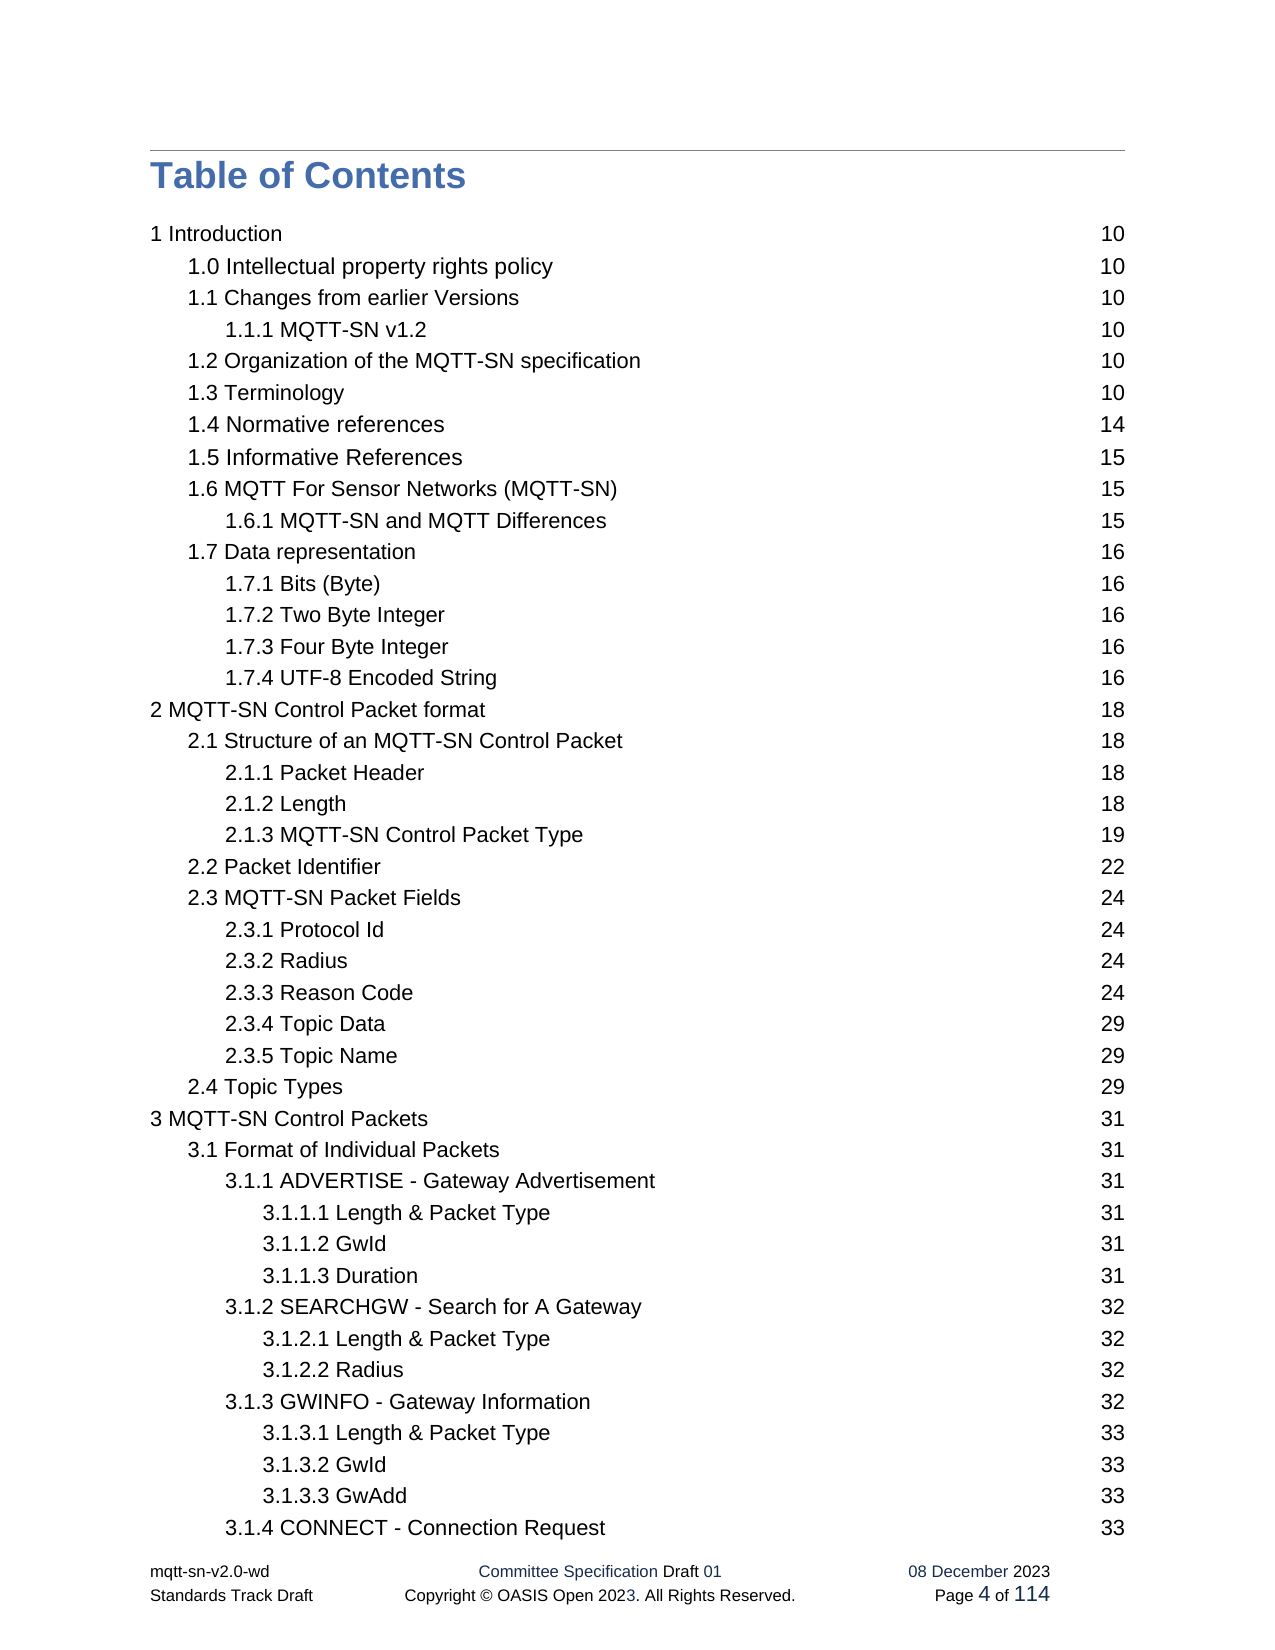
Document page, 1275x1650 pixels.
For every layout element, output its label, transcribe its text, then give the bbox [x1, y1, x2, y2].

text 3.1 Format of Individual Packets 31 [187, 1137, 1125, 1162]
text 1 Introduction 10 [150, 221, 1125, 246]
text 2.3.1 Protocol Id 24 [225, 917, 1125, 942]
text 2.1.1 Packet Header 18 [225, 759, 1125, 785]
text 2.1.2 Length 18 [225, 791, 1125, 816]
text 1.7.3 Four Byte Integer 16 [225, 634, 1125, 659]
text 3.1.3.3 GwAdd 33 [262, 1483, 1125, 1508]
text 3.1.4 CONNECT - Connection Request 33 [225, 1514, 1125, 1540]
text 3.1.2.1 Length & Packet Type 32 [262, 1326, 1125, 1351]
text 3.1.2.2 Radius 32 [262, 1357, 1125, 1382]
text 2.3.5 Topic Name 29 [225, 1043, 1125, 1068]
text 2.4 Topic Types 29 [187, 1074, 1125, 1099]
text 2.3 MQTT-SN Packet Fields 24 [187, 885, 1125, 911]
text Table of Contents [150, 151, 1125, 196]
text 1.6.1 MQTT-SN and MQTT Differences 15 [225, 508, 1125, 533]
text 3.1.1.1 Length & Packet Type 31 [262, 1200, 1125, 1225]
text 1.6 MQTT For Sensor Networks (MQTT-SN) 15 [187, 476, 1125, 502]
text 3.1.1.3 Duration 31 [262, 1263, 1125, 1288]
text 1.4 Normative references 14 [187, 411, 1125, 437]
text 1.7.1 Bits (Byte) 16 [225, 571, 1125, 596]
text 1.5 Informative References 15 [187, 444, 1125, 470]
text 3.1.2 SEARCHGW - Search for A Gateway 32 [225, 1294, 1125, 1319]
text 3.1.3.1 Length & Packet Type 33 [262, 1420, 1125, 1445]
text 1.1 Changes from earlier Versions 10 [187, 285, 1125, 311]
text 1.7 Data representation 16 [187, 539, 1125, 564]
text 2.2 Packet Identifier 22 [187, 854, 1125, 879]
text 3.1.1.2 GwId 31 [262, 1231, 1125, 1257]
text 2.3.3 Reason Code 24 [225, 980, 1125, 1005]
text 2.3.2 Radius 24 [225, 948, 1125, 973]
text 2.1 Structure of an MQTT-SN Control Packet 18 [187, 728, 1125, 753]
text 1.7.4 UTF-8 Encoded String 16 [225, 665, 1125, 690]
text 2.3.4 Topic Data 29 [225, 1011, 1125, 1036]
text 3.1.3.2 GwId 33 [262, 1452, 1125, 1477]
text 1.1.1 MQTT-SN v1.2 10 [225, 317, 1125, 342]
text 2.1.3 MQTT-SN Control Packet Type 19 [225, 822, 1125, 848]
text 2 MQTT-SN Control Packet format 18 [150, 697, 1125, 722]
text 1.7.2 Two Byte Integer 16 [225, 602, 1125, 627]
text 3.1.3 GWINFO - Gateway Information 32 [225, 1389, 1125, 1414]
text 1.2 Organization of the MQTT-SN specification 10 [187, 348, 1125, 373]
text 1.0 Intellectual property rights policy 10 [187, 253, 1125, 279]
text 3 MQTT-SN Control Packets 31 [150, 1106, 1125, 1131]
text 1.3 Terminology 10 [187, 380, 1125, 405]
text 3.1.1 ADVERTISE - Gateway Advertisement 31 [225, 1168, 1125, 1194]
